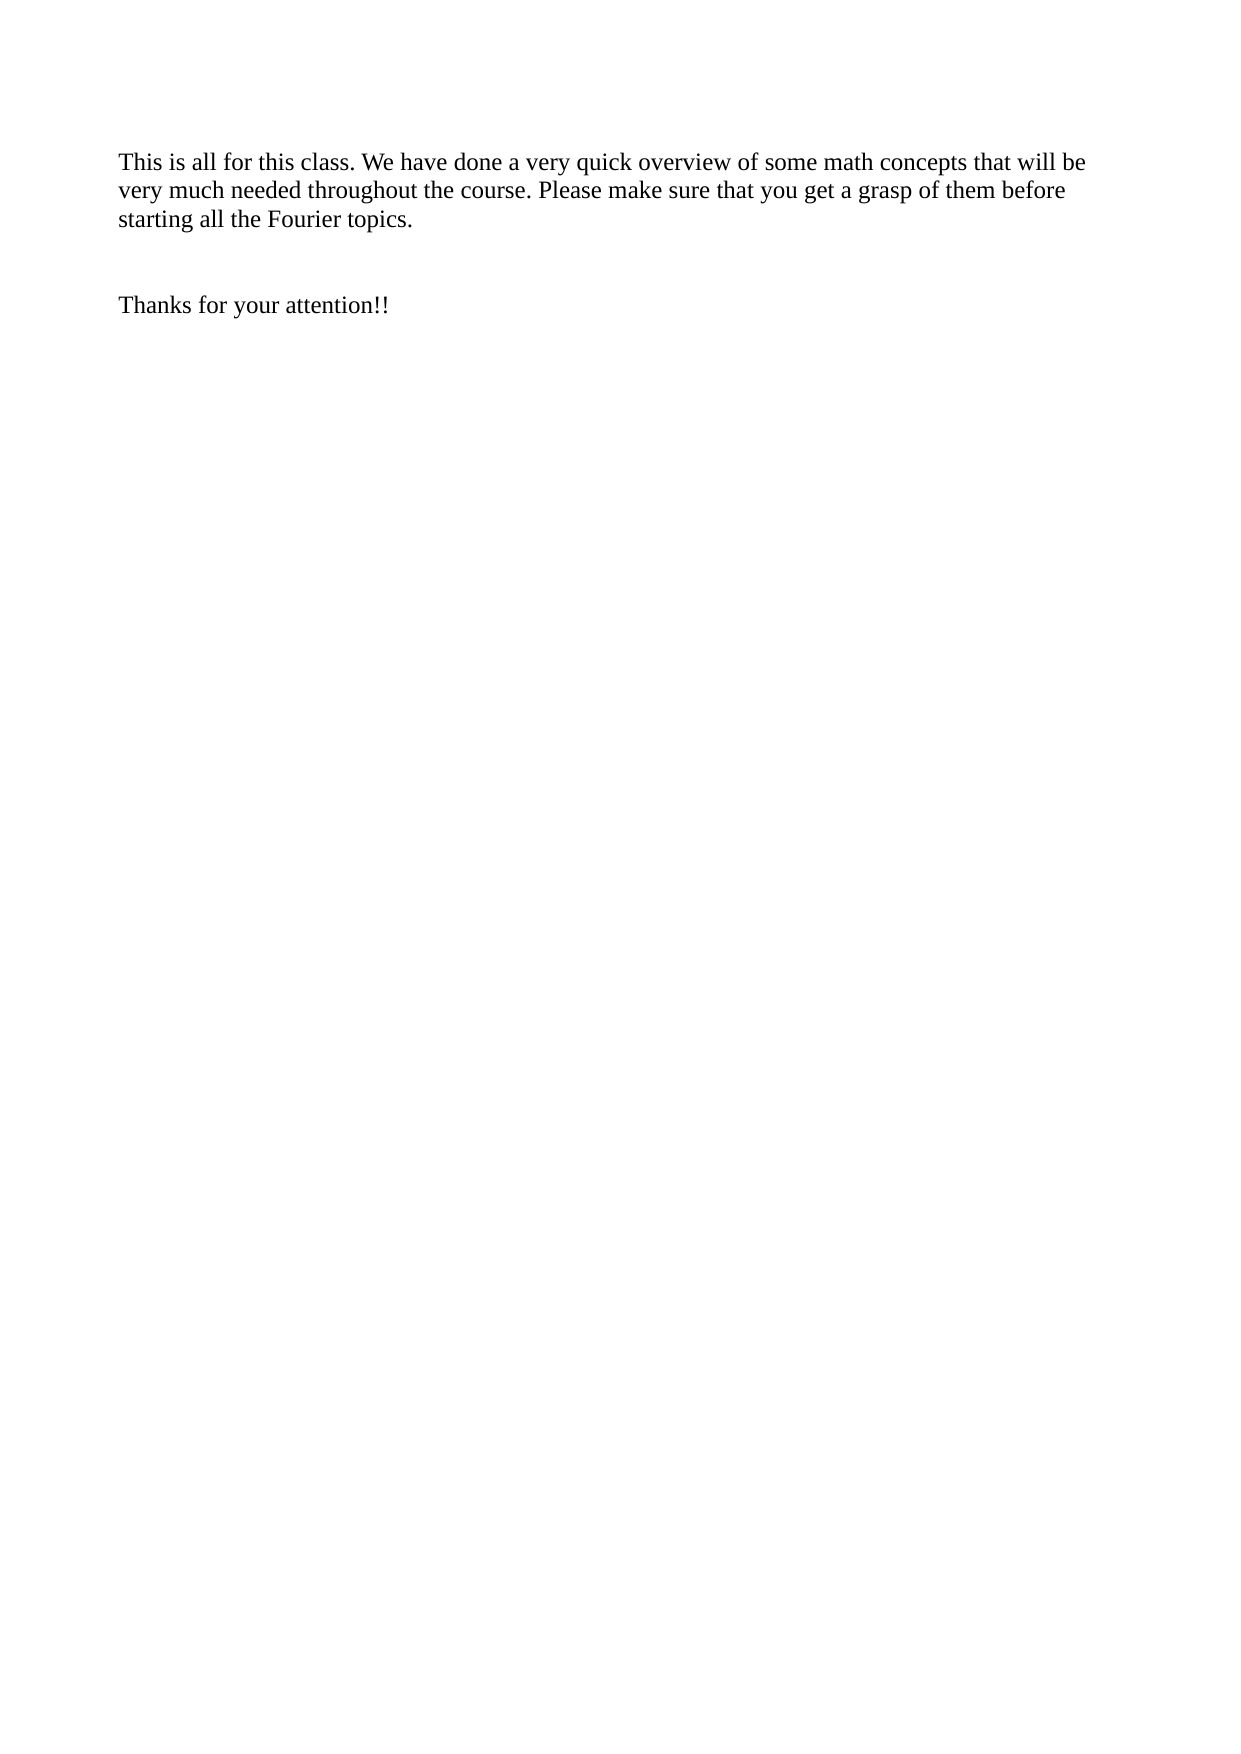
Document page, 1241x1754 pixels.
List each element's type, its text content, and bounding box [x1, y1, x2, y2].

text Thanks for your attention!! [118, 291, 1122, 319]
text This is all for this class. We have done a very quick overview of some math concepts that will be very much needed throughout the course. Please make sure that you get a grasp of them before starting all the Fourier topics. [118, 147, 1122, 233]
